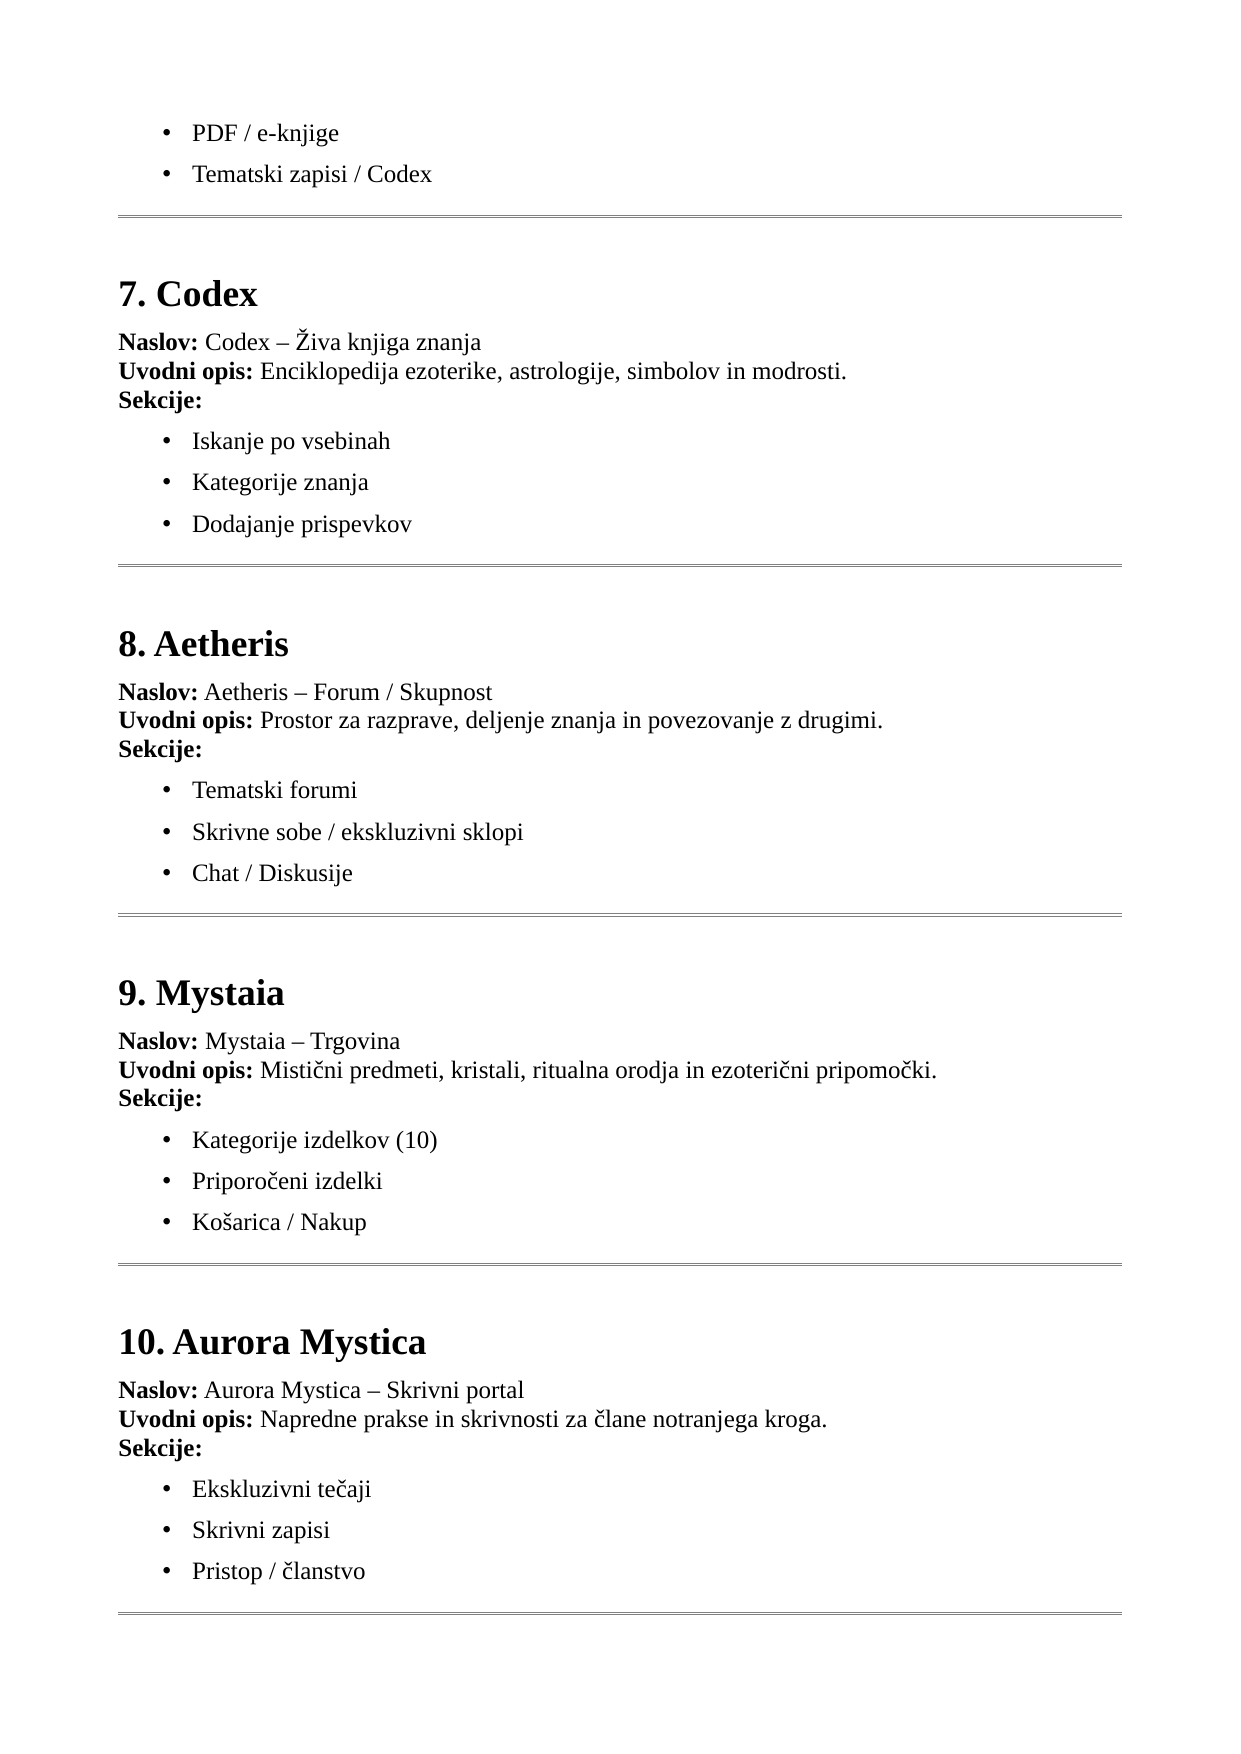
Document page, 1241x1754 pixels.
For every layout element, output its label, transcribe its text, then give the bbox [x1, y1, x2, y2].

list PDF / e-knjige [162, 118, 1122, 147]
list Košarica / Nakup [162, 1207, 1122, 1236]
text Naslov: Mystaia – Trgovina Uvodni opis: Mistični predmeti, kristali, ritualna orodja in ezoterični pripomočki. Sekcije: [118, 1026, 1122, 1112]
list Iskanje po vsebinah [162, 426, 1122, 455]
subtitle 7. Codex [118, 272, 1122, 315]
subtitle 10. Aurora Mystica [118, 1319, 1122, 1363]
list Dodajanje prispevkov [162, 509, 1122, 537]
list Priporočeni izdelki [162, 1166, 1122, 1195]
list Chat / Diskusije [162, 858, 1122, 887]
text Naslov: Codex – Živa knjiga znanja Uvodni opis: Enciklopedija ezoterike, astrologije, simbolov in modrosti. Sekcije: [118, 327, 1122, 414]
subtitle 8. Aetheris [118, 621, 1122, 664]
list Skrivni zapisi [162, 1515, 1122, 1544]
text Naslov: Aurora Mystica – Skrivni portal Uvodni opis: Napredne prakse in skrivnosti za člane notranjega kroga. Sekcije: [118, 1375, 1122, 1461]
list Pristop / članstvo [162, 1556, 1122, 1585]
list Kategorije znanja [162, 467, 1122, 496]
list Tematski forumi [162, 775, 1122, 804]
list Kategorije izdelkov (10) [162, 1125, 1122, 1153]
list Skrivne sobe / ekskluzivni sklopi [162, 817, 1122, 845]
list Ekskluzivni tečaji [162, 1474, 1122, 1503]
text Naslov: Aetheris – Forum / Skupnost Uvodni opis: Prostor za razprave, deljenje znanja in povezovanje z drugimi. Sekcije: [118, 677, 1122, 763]
subtitle 9. Mystaia [118, 970, 1122, 1013]
list Tematski zapisi / Codex [162, 159, 1122, 188]
